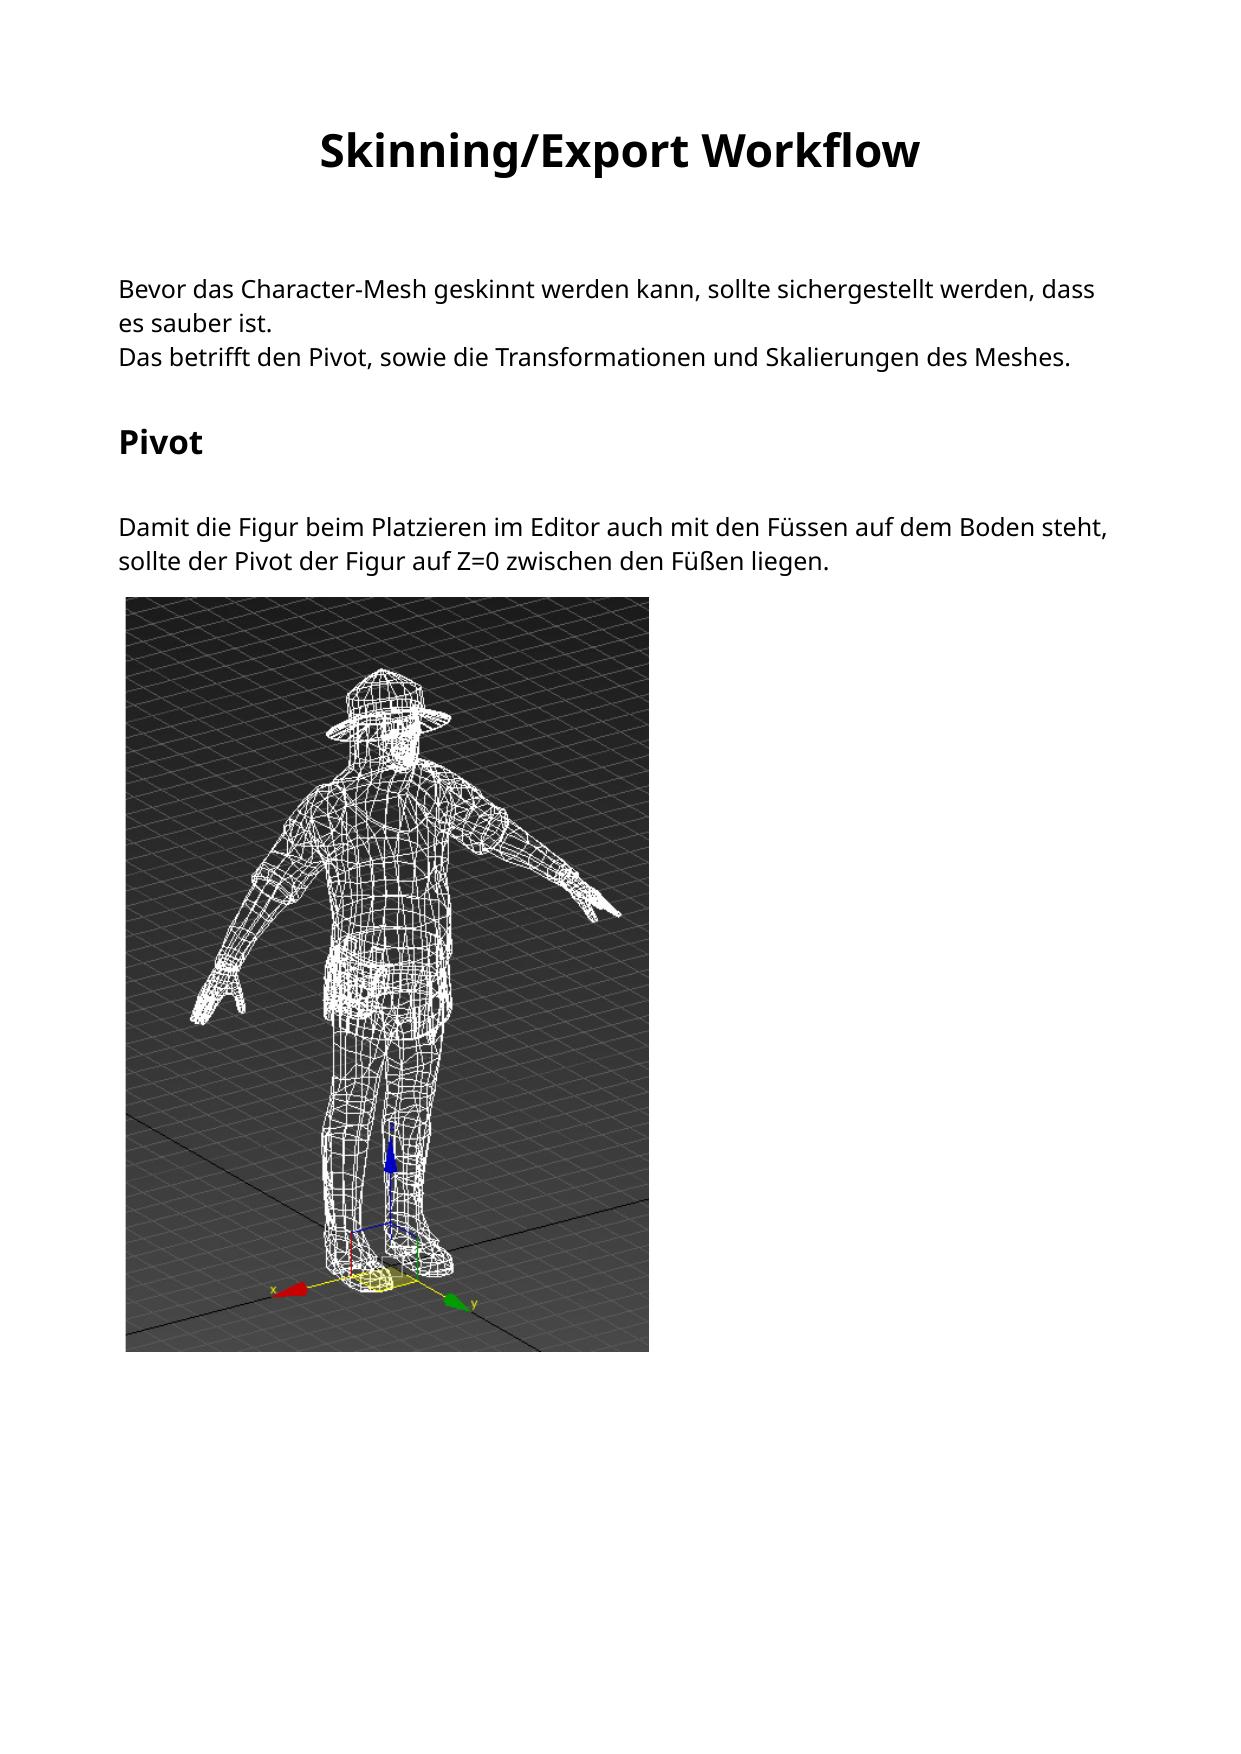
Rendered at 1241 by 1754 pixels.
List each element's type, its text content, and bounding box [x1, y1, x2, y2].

text Damit die Figur beim Platzieren im Editor auch mit den Füssen auf dem Boden steht, sollte der Pivot der Figur auf Z=0 zwischen den Füßen liegen. [118, 510, 1122, 578]
text Bevor das Character-Mesh geskinnt werden kann, sollte sichergestellt werden, dass es sauber ist. [118, 271, 1122, 339]
text Pivot [118, 419, 1122, 464]
text Skinning/Export Workflow [118, 118, 1122, 181]
text Das betrifft den Pivot, sowie die Transformationen und Skalierungen des Meshes. [118, 339, 1122, 373]
